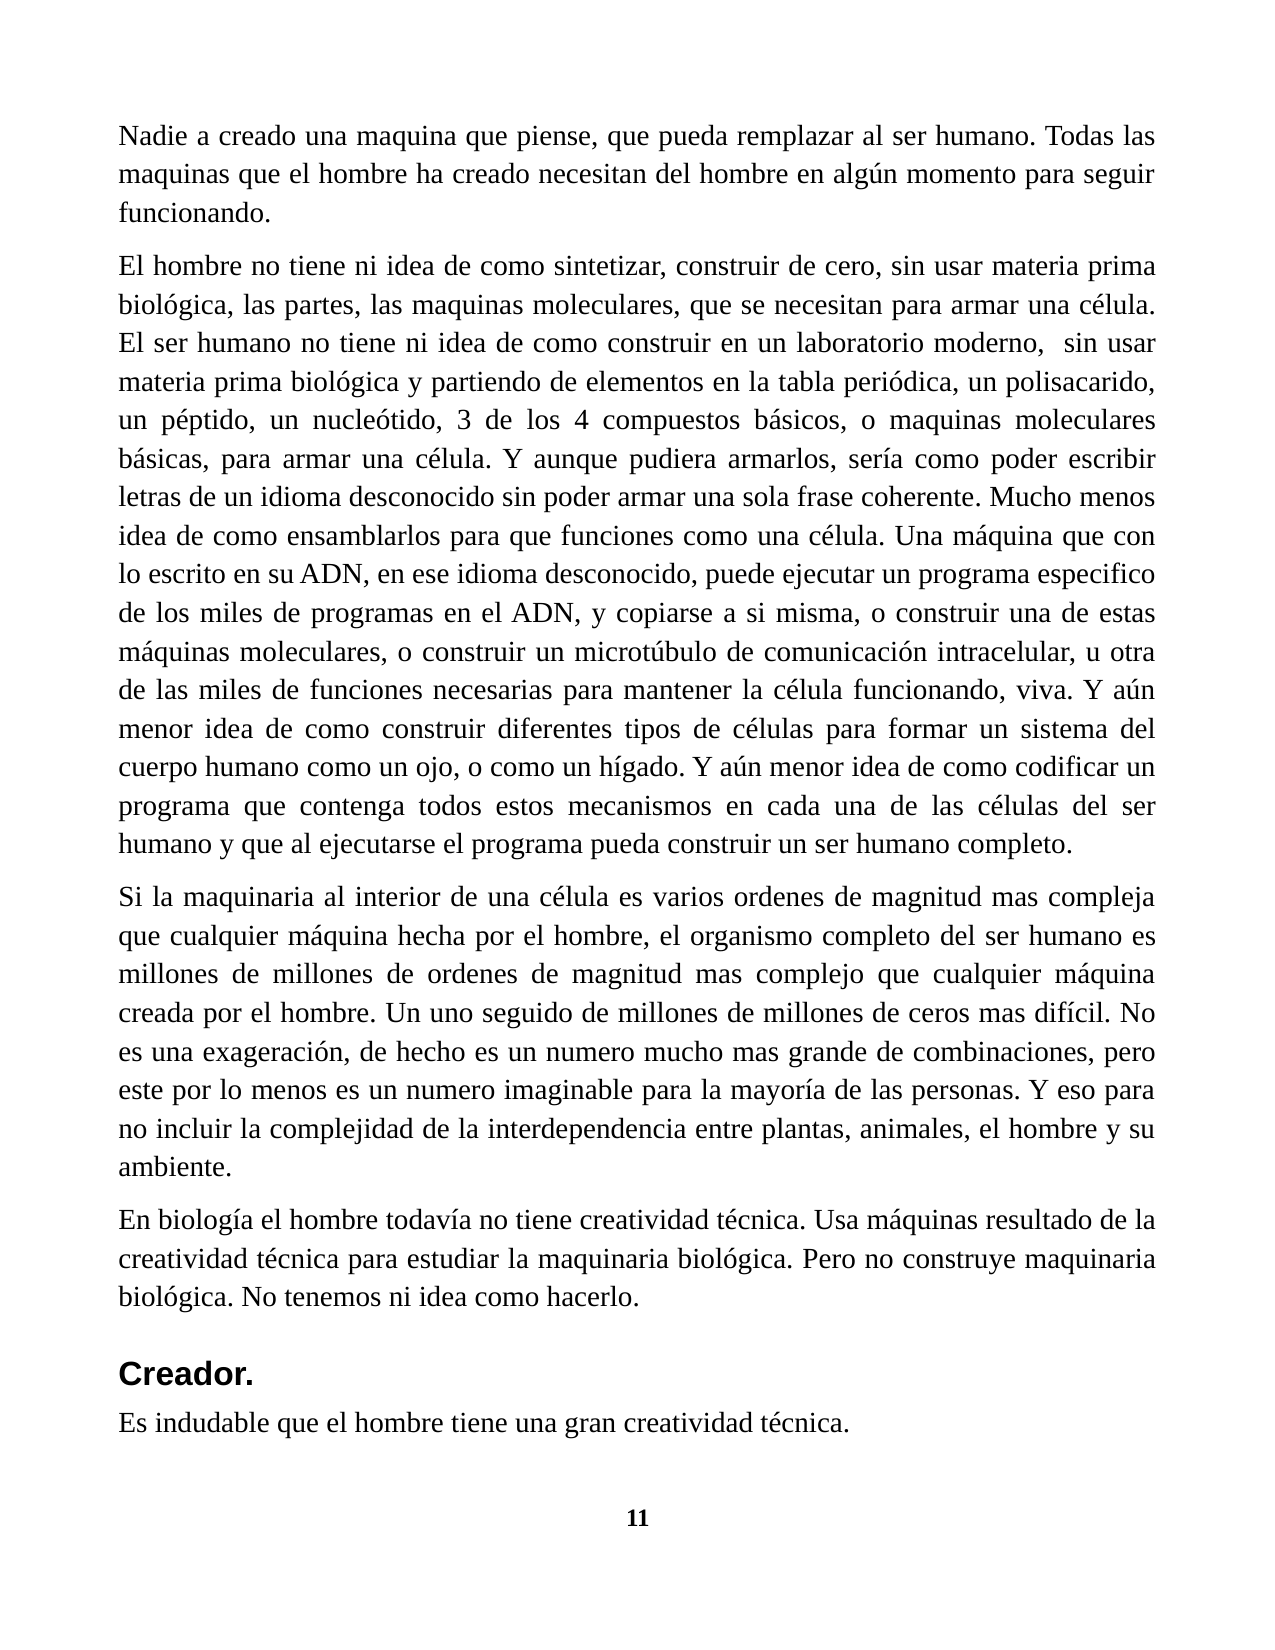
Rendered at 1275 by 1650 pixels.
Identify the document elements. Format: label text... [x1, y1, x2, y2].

text Si la maquinaria al interior de una célula es varios ordenes de magnitud mas compleja que cualquier máquina hecha por el hombre, el organismo completo del ser humano es millones de millones de ordenes de magnitud mas complejo que cualquier máquina creada por el hombre. Un uno seguido de millones de millones de ceros mas difícil. No es una exageración, de hecho es un numero mucho mas grande de combinaciones, pero este por lo menos es un numero imaginable para la mayoría de las personas. Y eso para no incluir la complejidad de la interdependencia entre plantas, animales, el hombre y su ambiente. [118, 879, 1157, 1183]
text Es indudable que el hombre tiene una gran creatividad técnica. [118, 1405, 1157, 1438]
text En biología el hombre todavía no tiene creatividad técnica. Usa máquinas resultado de la creatividad técnica para estudiar la maquinaria biológica. Pero no construye maquinaria biológica. No tenemos ni idea como hacerlo. [118, 1202, 1157, 1313]
subtitle Creador. [118, 1353, 1157, 1392]
text Nadie a creado una maquina que piense, que pueda remplazar al ser humano. Todas las maquinas que el hombre ha creado necesitan del hombre en algún momento para seguir funcionando. [118, 118, 1157, 229]
text El hombre no tiene ni idea de como sintetizar, construir de cero, sin usar materia prima biológica, las partes, las maquinas moleculares, que se necesitan para armar una célula. El ser humano no tiene ni idea de como construir en un laboratorio moderno, sin usar materia prima biológica y partiendo de elementos en la tabla periódica, un polisacarido, un péptido, un nucleótido, 3 de los 4 compuestos básicos, o maquinas moleculares básicas, para armar una célula. Y aunque pudiera armarlos, sería como poder escribir letras de un idioma desconocido sin poder armar una sola frase coherente. Mucho menos idea de como ensamblarlos para que funciones como una célula. Una máquina que con lo escrito en su ADN, en ese idioma desconocido, puede ejecutar un programa especifico de los miles de programas en el ADN, y copiarse a si misma, o construir una de estas máquinas moleculares, o construir un microtúbulo de comunicación intracelular, u otra de las miles de funciones necesarias para mantener la célula funcionando, viva. Y aún menor idea de como construir diferentes tipos de células para formar un sistema del cuerpo humano como un ojo, o como un hígado. Y aún menor idea de como codificar un programa que contenga todos estos mecanismos en cada una de las células del ser humano y que al ejecutarse el programa pueda construir un ser humano completo. [118, 248, 1157, 860]
